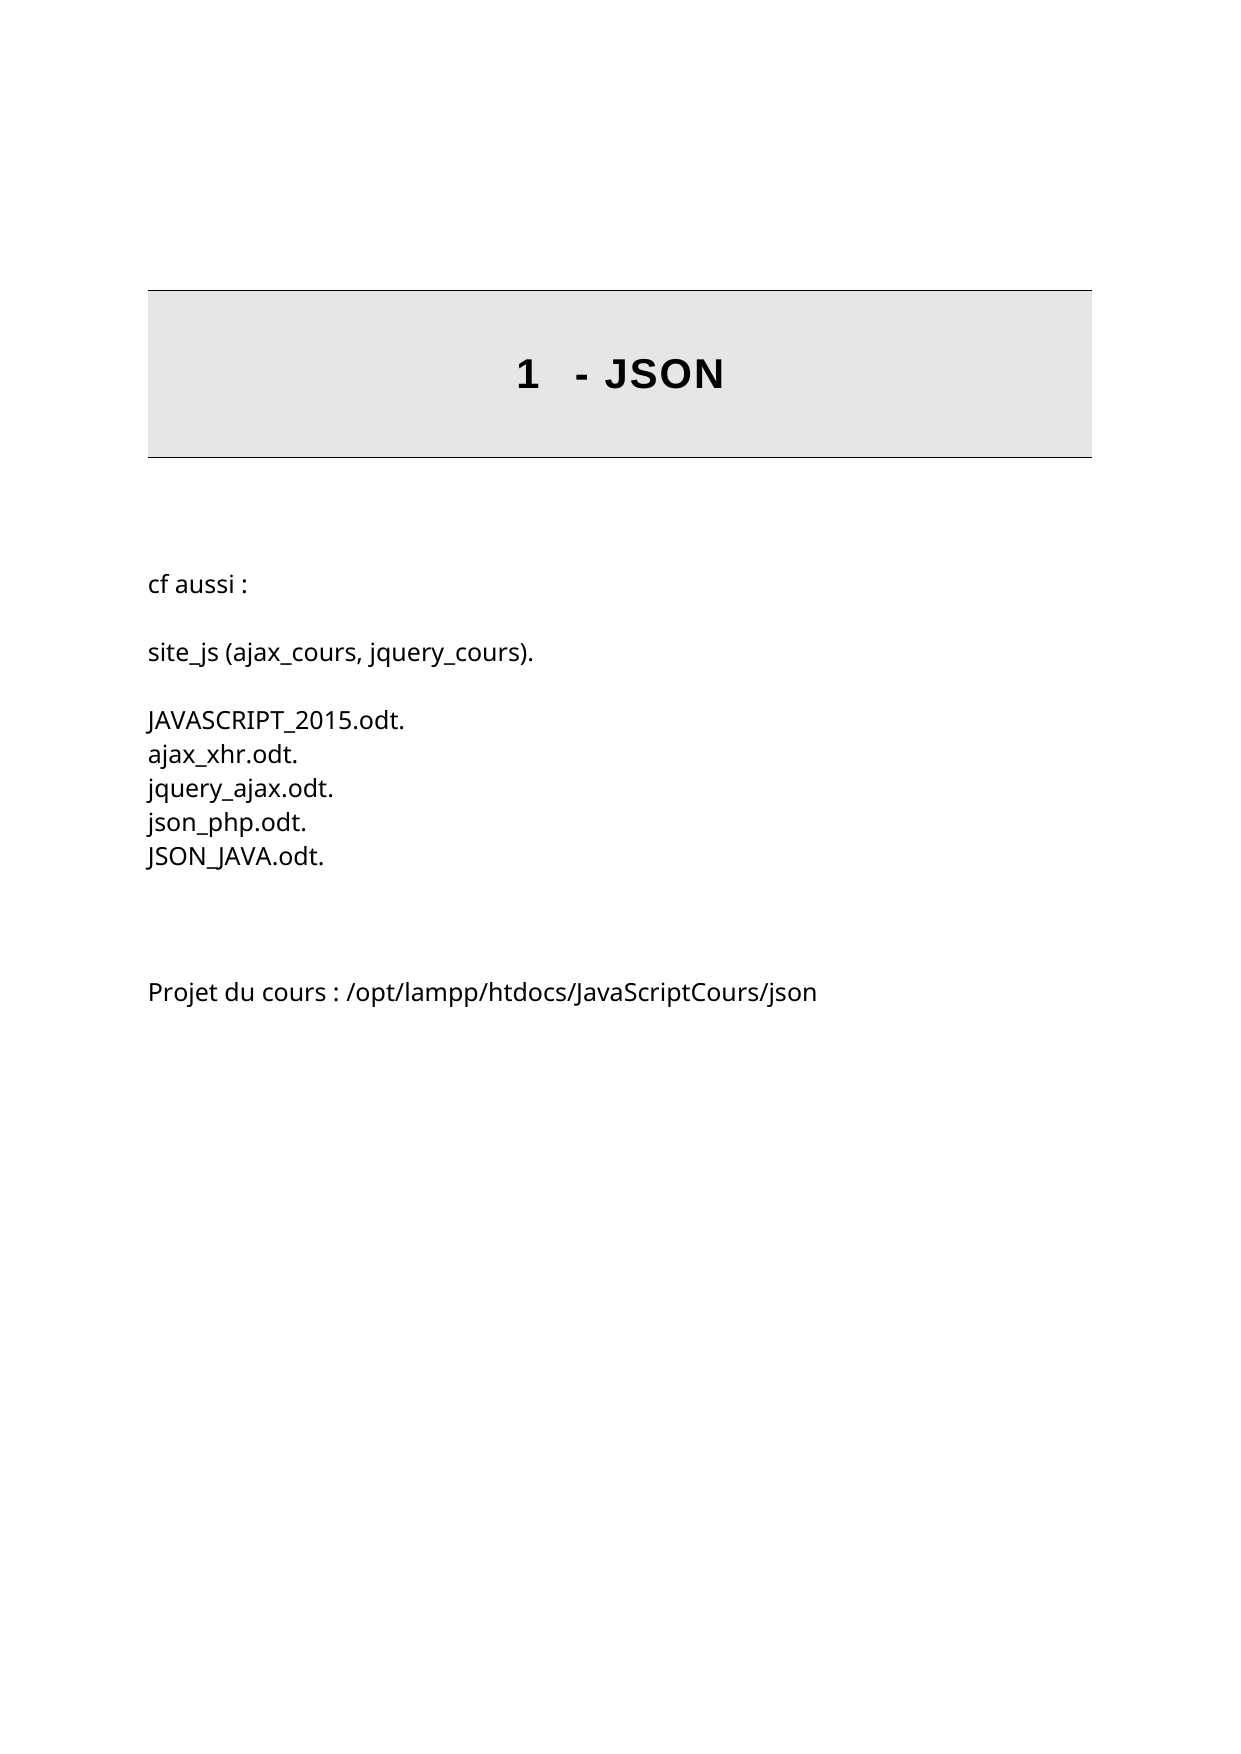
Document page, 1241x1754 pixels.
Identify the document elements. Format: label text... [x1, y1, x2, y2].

text json_php.odt. [148, 805, 1092, 839]
text site_js (ajax_cours, jquery_cours). [148, 634, 1092, 668]
text JAVASCRIPT_2015.odt. [148, 702, 1092, 737]
text Projet du cours : /opt/lampp/htdocs/JavaScriptCours/json [148, 975, 1092, 1009]
text JSON_JAVA.odt. [148, 839, 1092, 873]
text ajax_xhr.odt. [148, 737, 1092, 771]
text jquery_ajax.odt. [148, 771, 1092, 805]
text cf aussi : [148, 566, 1092, 600]
subtitle - JSON [148, 291, 1092, 457]
